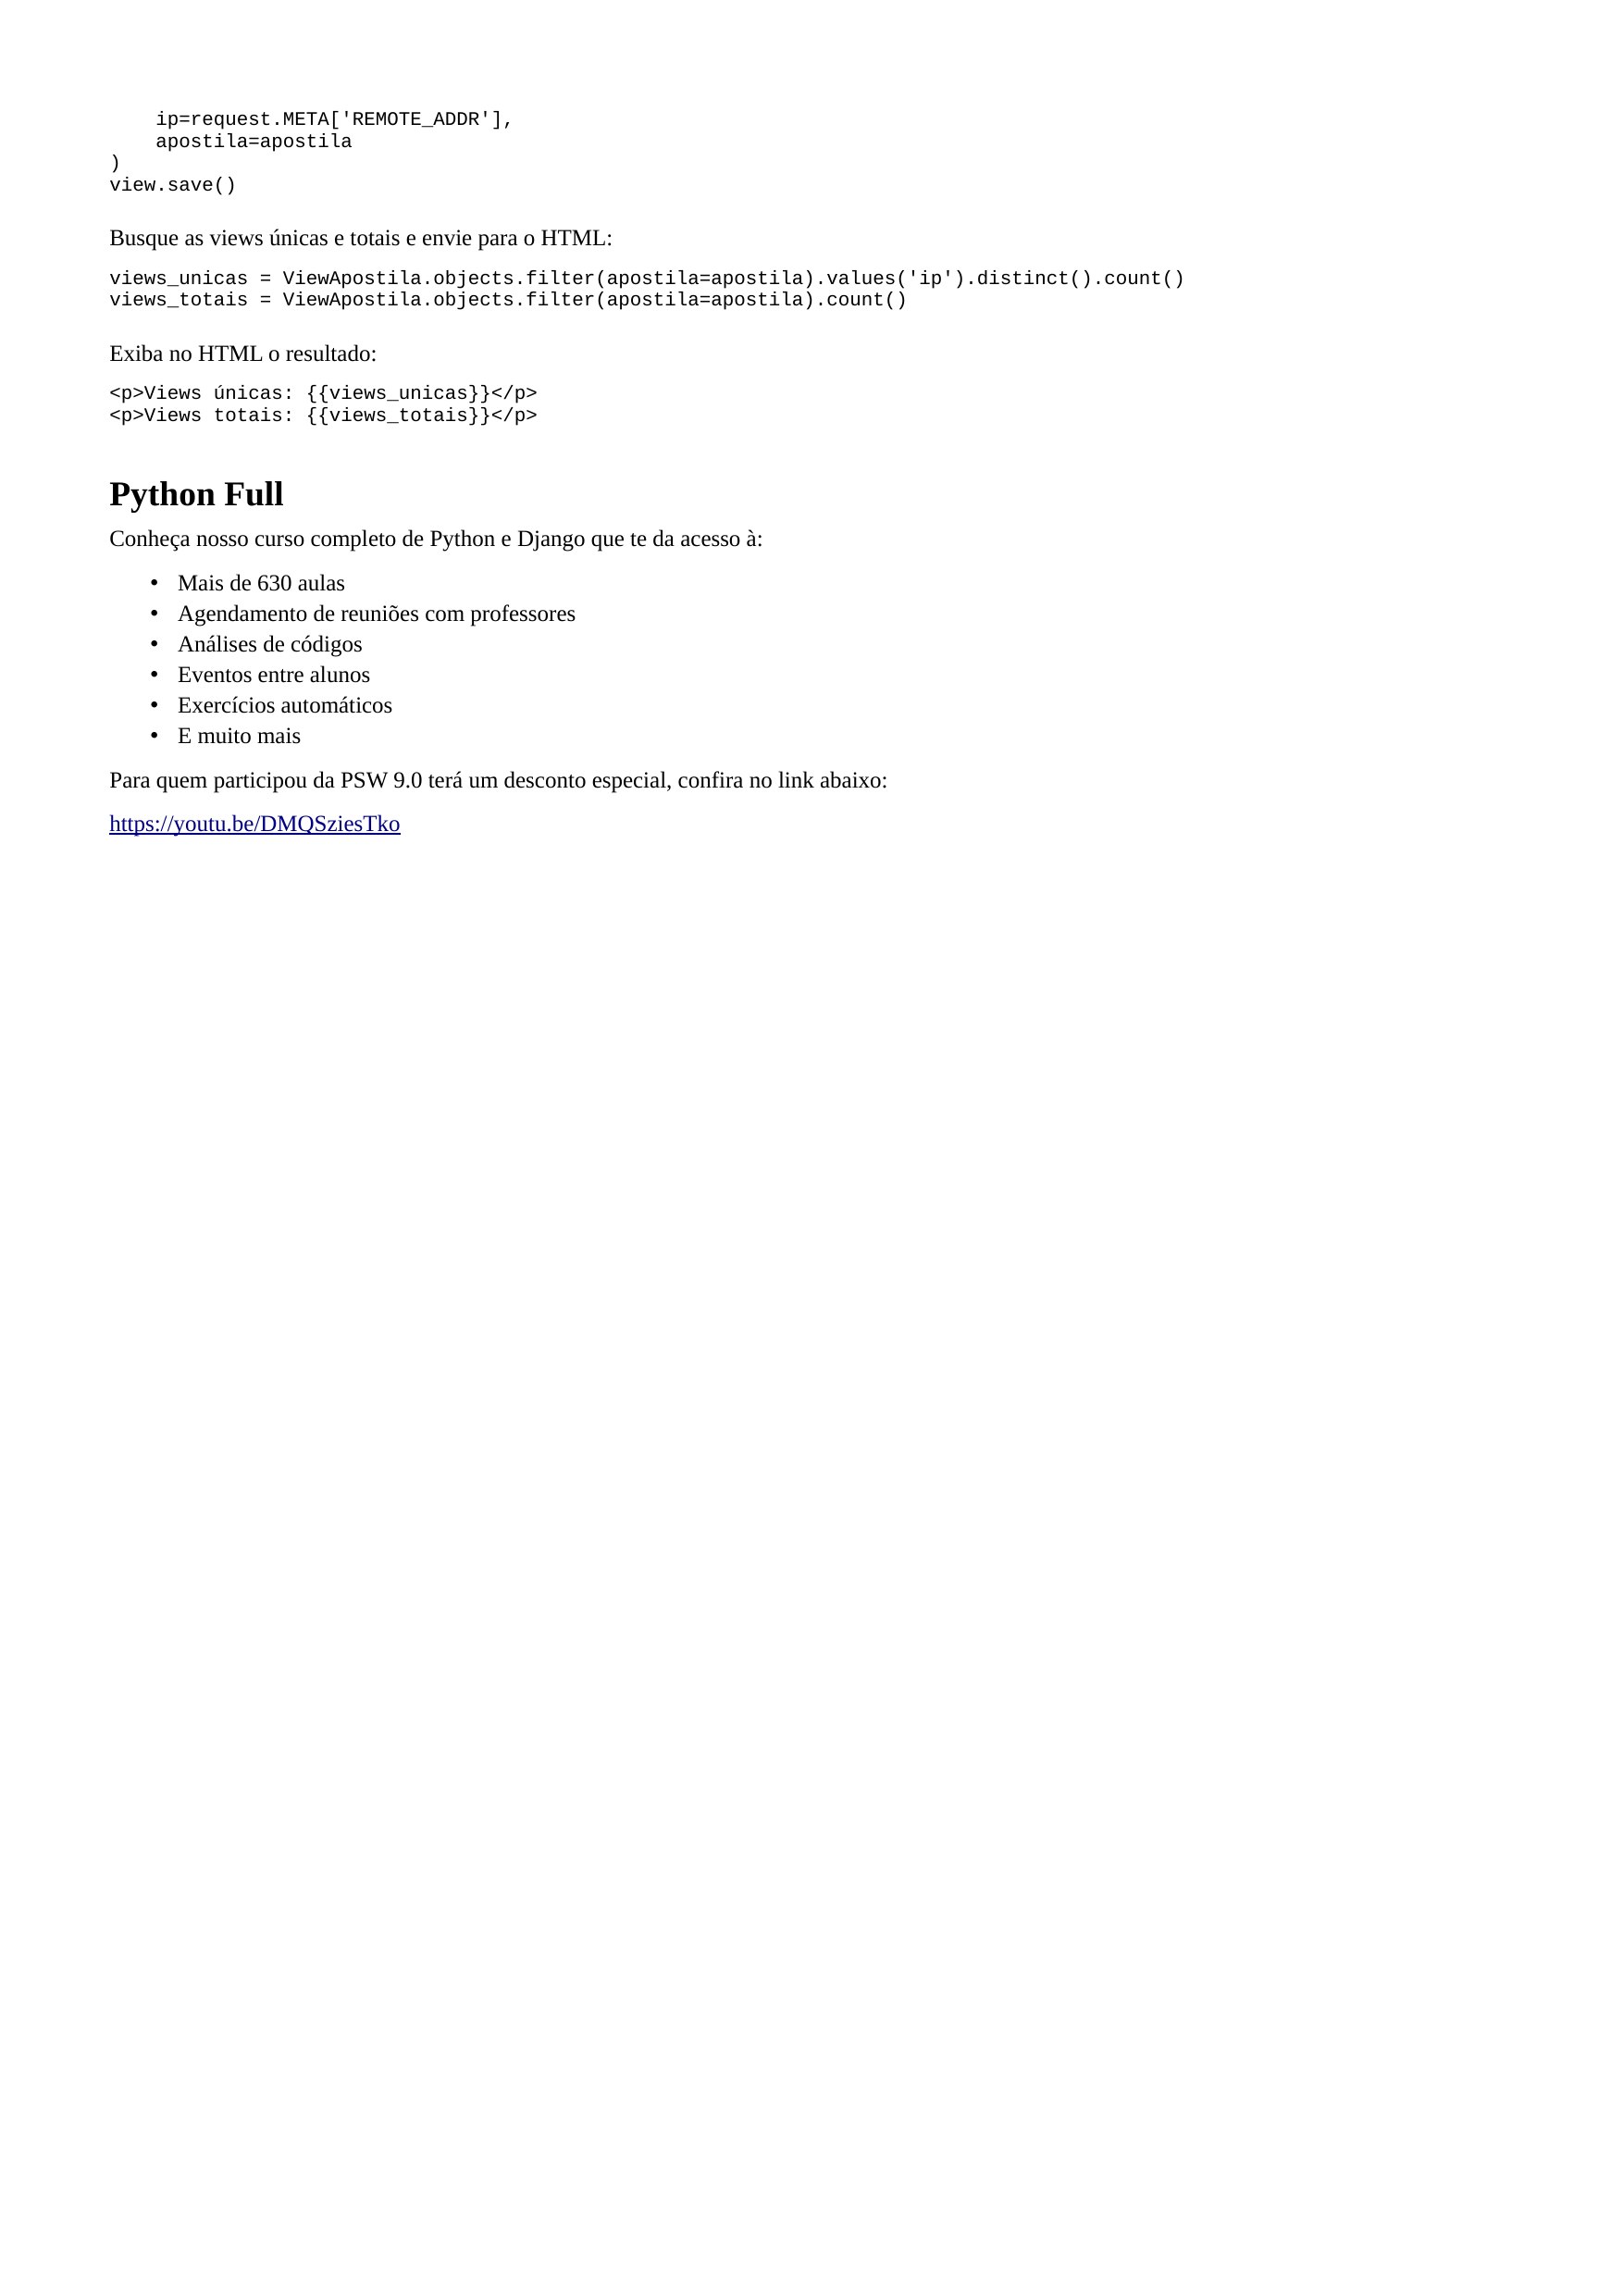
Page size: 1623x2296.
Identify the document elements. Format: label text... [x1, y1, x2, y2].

list Agendamento de reuniões com professores [150, 600, 1514, 627]
list Mais de 630 aulas [150, 569, 1514, 596]
list Análises de códigos [150, 630, 1514, 657]
text Exiba no HTML o resultado: [109, 340, 1514, 366]
text Conheça nosso curso completo de Python e Django que te da acesso à: [109, 525, 1514, 552]
text https://youtu.be/DMQSziesTko [109, 810, 1514, 837]
text apostila=apostila [109, 131, 1514, 153]
text ip=request.META['REMOTE_ADDR'], [109, 109, 1514, 131]
text <p>Views únicas: {{views_unicas}}</p> [109, 383, 1514, 405]
text <p>Views totais: {{views_totais}}</p> [109, 405, 1514, 427]
text Busque as views únicas e totais e envie para o HTML: [109, 224, 1514, 251]
list E muito mais [150, 722, 1514, 749]
subtitle Python Full [109, 474, 1514, 514]
text view.save() [109, 175, 1514, 197]
text views_totais = ViewApostila.objects.filter(apostila=apostila).count() [109, 290, 1514, 312]
text views_unicas = ViewApostila.objects.filter(apostila=apostila).values('ip').distinct().count() [109, 268, 1514, 290]
list Exercícios automáticos [150, 691, 1514, 718]
text Para quem participou da PSW 9.0 terá um desconto especial, confira no link abaixo: [109, 766, 1514, 792]
text ) [109, 153, 1514, 175]
list Eventos entre alunos [150, 661, 1514, 688]
